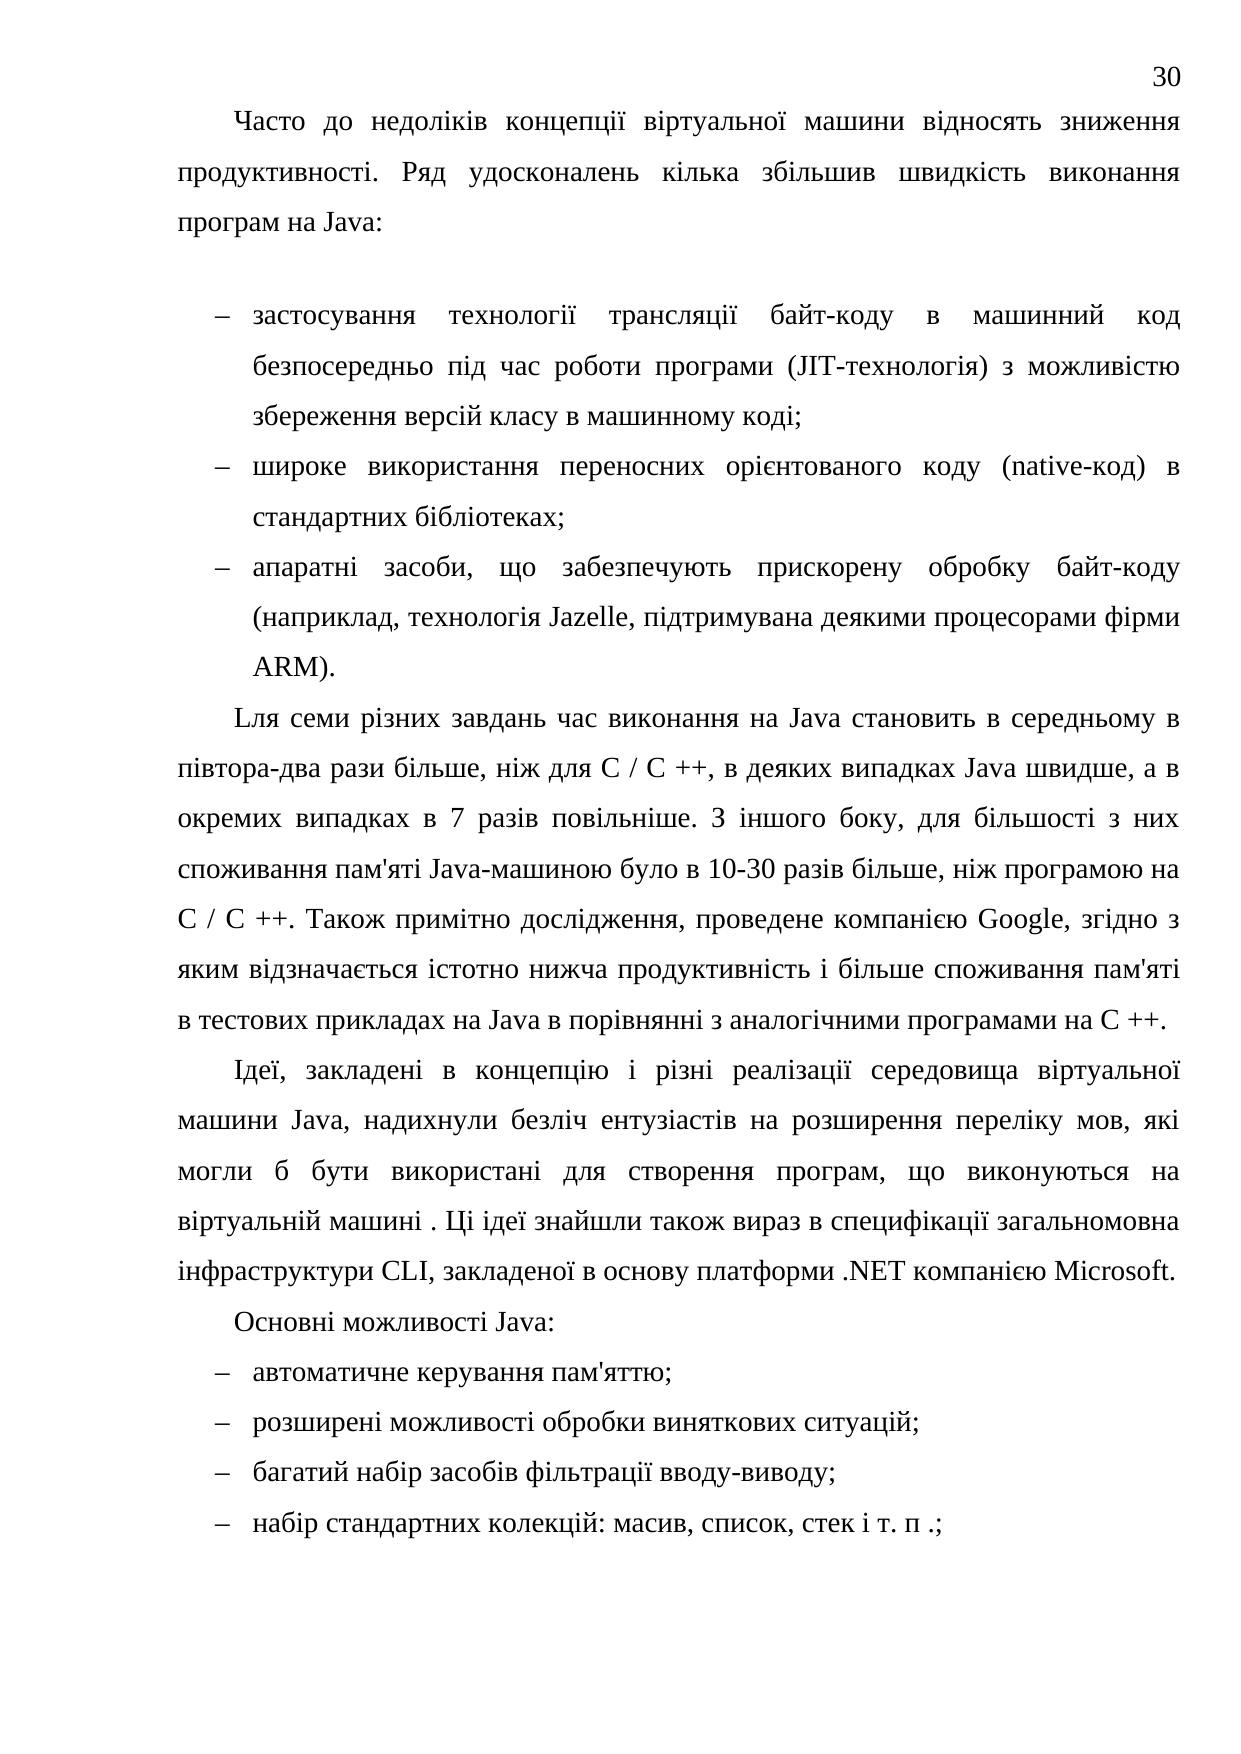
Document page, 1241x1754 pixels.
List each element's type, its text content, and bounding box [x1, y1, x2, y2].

list багатий набір засобів фільтрації вводу-виводу; [215, 1454, 1181, 1488]
list автоматичне керування пам'яттю; [215, 1354, 1181, 1387]
list апаратні засоби, що забезпечують прискорену обробку байт-коду (наприклад, технологія Jazelle, підтримувана деякими процесорами фірми ARM). [215, 549, 1181, 683]
list набір стандартних колекцій: масив, список, стек і т. п .; [215, 1505, 1181, 1538]
text Часто до недоліків концепції віртуальної машини відносять зниження продуктивності. Ряд удосконалень кілька збільшив швидкість виконання програм на Java: [177, 103, 1181, 237]
list застосування технології трансляції байт-коду в машинний код безпосередньо під час роботи програми (JIT-технологія) з можливістю збереження версій класу в машинному коді; [215, 297, 1181, 432]
list широке використання переносних орієнтованого коду (native-код) в стандартних бібліотеках; [215, 448, 1181, 532]
text Lля семи різних завдань час виконання на Java становить в середньому в півтора-два рази більше, ніж для C / C ++, в деяких випадках Java швидше, а в окремих випадках в 7 разів повільніше. З іншого боку, для більшості з них споживання пам'яті Java-машиною було в 10-30 разів більше, ніж програмою на C / C ++. Також примітно дослідження, проведене компанією Google, згідно з яким відзначається істотно нижча продуктивність і більше споживання пам'яті в тестових прикладах на Java в порівнянні з аналогічними програмами на C ++. [177, 700, 1181, 1035]
text Основні можливості Java: [177, 1304, 1181, 1337]
list розширені можливості обробки виняткових ситуацій; [215, 1404, 1181, 1438]
text Ідеї, закладені в концепцію і різні реалізації середовища віртуальної машини Java, надихнули безліч ентузіастів на розширення переліку мов, які могли б бути використані для створення програм, що виконуються на віртуальній машині . Ці ідеї знайшли також вираз в специфікації загальномовна інфраструктури CLI, закладеної в основу платформи .NET компанією Microsoft. [177, 1052, 1181, 1287]
